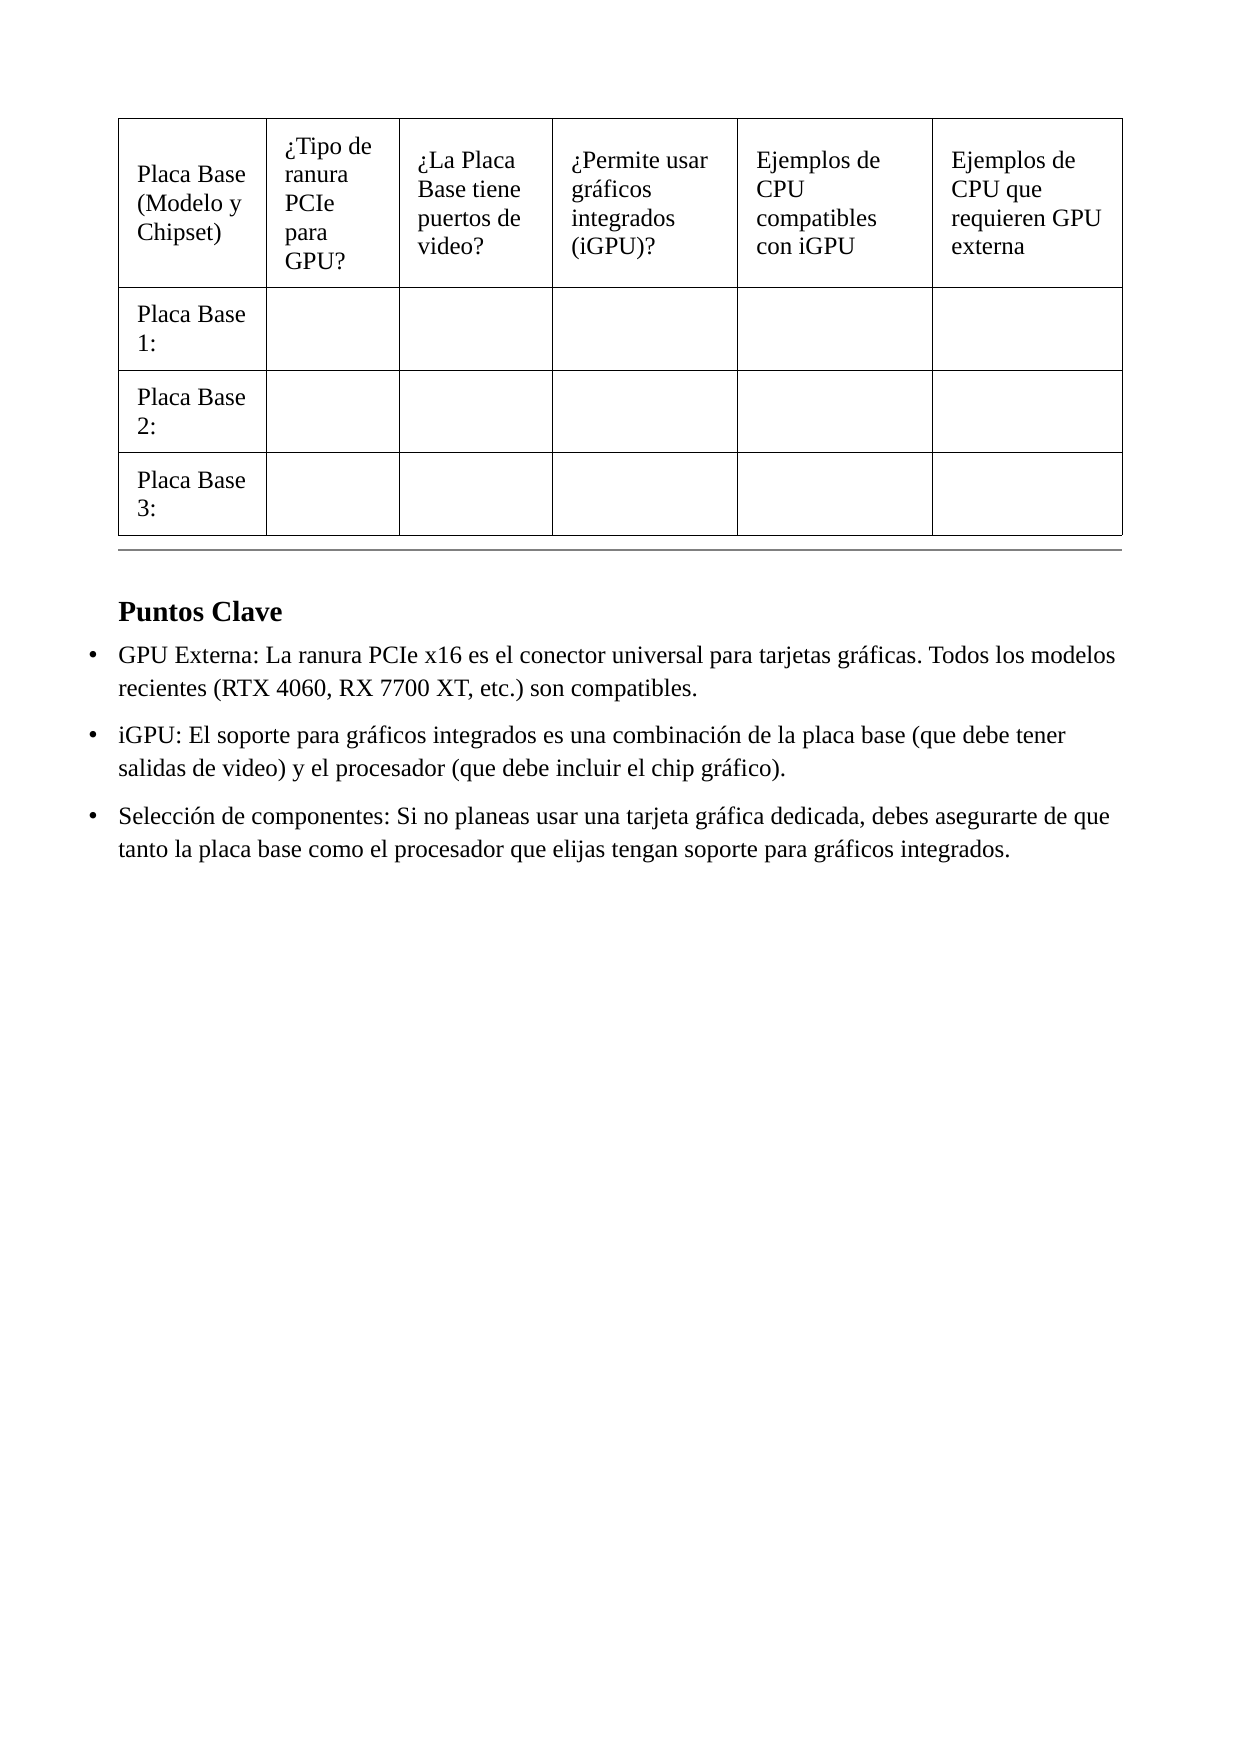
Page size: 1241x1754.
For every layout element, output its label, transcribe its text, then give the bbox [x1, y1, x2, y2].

table_header ¿La Placa Base tiene puertos de video? [400, 119, 552, 287]
table_header ¿Permite usar gráficos integrados (iGPU)? [553, 119, 737, 287]
table_cell [267, 371, 399, 452]
table_cell [738, 371, 932, 452]
table_cell Placa Base 3: [119, 453, 266, 535]
list GPU Externa: La ranura PCIe x16 es el conector universal para tarjetas gráficas. Todos los modelos recientes (RTX 4060, RX 7700 XT, etc.) son compatibles. [118, 640, 1122, 702]
table_header Placa Base (Modelo y Chipset) [119, 119, 266, 287]
table_cell [933, 288, 1122, 369]
table_cell [738, 453, 932, 535]
table_cell [400, 453, 552, 535]
table_cell Placa Base 2: [119, 371, 266, 452]
table_cell Placa Base 1: [119, 288, 266, 369]
table_cell [553, 453, 737, 535]
subtitle Puntos Clave 🧠 [118, 594, 1122, 627]
list iGPU: El soporte para gráficos integrados es una combinación de la placa base (que debe tener salidas de video) y el procesador (que debe incluir el chip gráfico). [118, 720, 1122, 782]
table_cell [267, 288, 399, 369]
table_cell [933, 453, 1122, 535]
table_header ¿Tipo de ranura PCIe para GPU? [267, 119, 399, 287]
table_cell [553, 371, 737, 452]
table_cell [267, 453, 399, 535]
table_cell [738, 288, 932, 369]
table_cell [400, 371, 552, 452]
table_cell [553, 288, 737, 369]
list Selección de componentes: Si no planeas usar una tarjeta gráfica dedicada, debes asegurarte de que tanto la placa base como el procesador que elijas tengan soporte para gráficos integrados. [118, 801, 1122, 863]
table_header Ejemplos de CPU que requieren GPU externa [933, 119, 1122, 287]
table_cell [400, 288, 552, 369]
table_header Ejemplos de CPU compatibles con iGPU [738, 119, 932, 287]
table_cell [933, 371, 1122, 452]
